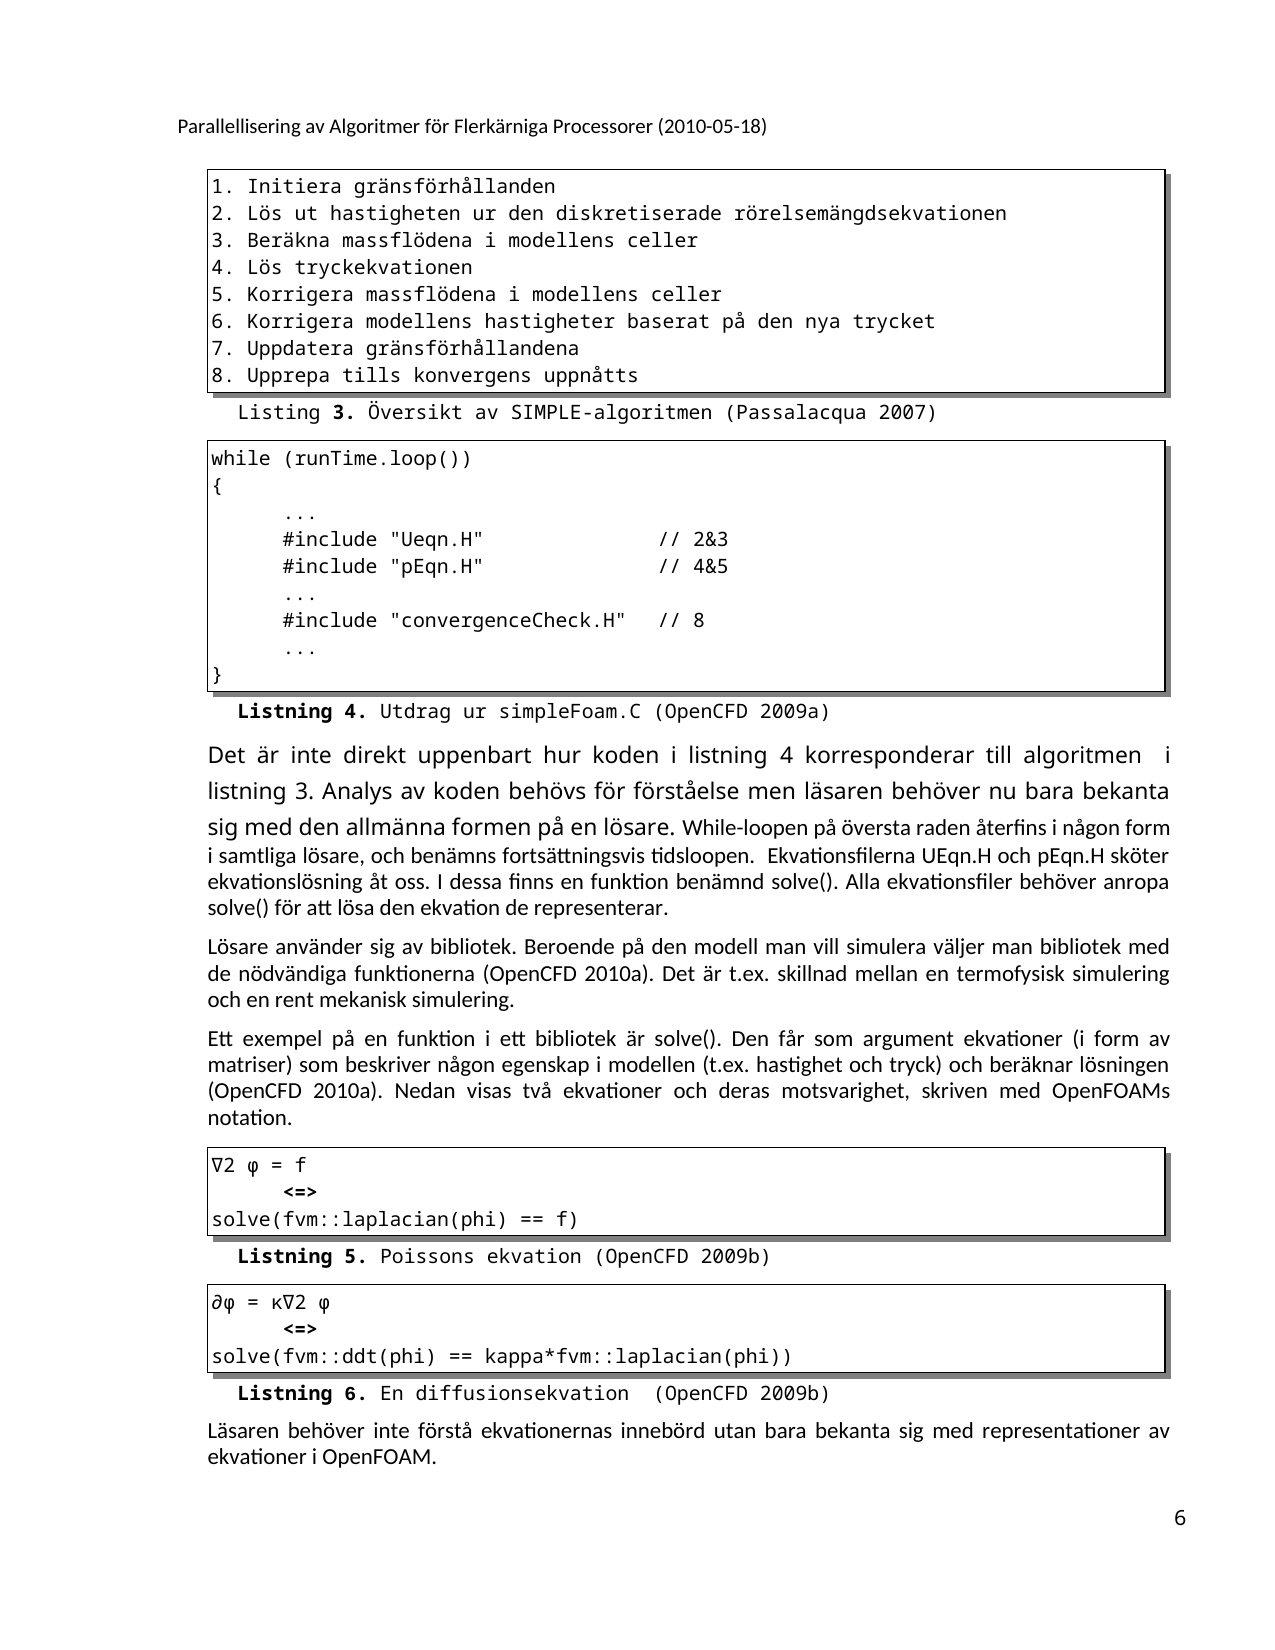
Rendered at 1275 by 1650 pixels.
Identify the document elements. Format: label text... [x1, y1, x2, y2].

text Ett exempel på en funktion i ett bibliotek är solve(). Den får som argument ekvationer (i form av matriser) som beskriver någon egenskap i modellen (t.ex. hastighet och tryck) och beräknar lösningen (OpenCFD 2010a). Nedan visas två ekvationer och deras motsvarighet, skriven med OpenFOAMs notation. [207, 1105, 1171, 1131]
text Lösare använder sig av bibliotek. Beroende på den modell man vill simulera väljer man bibliotek med de nödvändiga funktionerna (OpenCFD 2010a). Det är t.ex. skillnad mellan en termofysisk simulering och en rent mekanisk simulering. [207, 987, 1171, 1013]
text Listning 6. En diffusionsekvation (OpenCFD 2009b) [237, 1379, 1186, 1406]
text ∇2 φ = f <=> solve(fvm::laplacian(phi) == f) [208, 1148, 1164, 1235]
text Listing 3. Översikt av SIMPLE-algoritmen (Passalacqua 2007) [237, 398, 1186, 425]
text Listning 5. Poissons ekvation (OpenCFD 2009b) [237, 1242, 1186, 1269]
text ∂φ = κ∇2 φ <=> solve(fvm::ddt(phi) == kappa*fvm::laplacian(phi)) [208, 1285, 1164, 1372]
text Listning 4. Utdrag ur simpleFoam.C (OpenCFD 2009a) [237, 697, 1186, 724]
text while (runTime.loop()) { ... #include "Ueqn.H" // 2&3 #include "pEqn.H" // 4&5 ... #include "convergenceCheck.H" // 8 ... } [208, 441, 1164, 691]
text Det är inte direkt uppenbart hur koden i listning 4 korresponderar till algoritmen i listning 3. Analys av koden behövs för förståelse men läsaren behöver nu bara bekanta sig med den allmänna formen på en lösare. While-loopen på översta raden återfins i någon form i samtliga lösare, och benämns fortsättningsvis tidsloopen. Ekvationsfilerna UEqn.H och pEqn.H sköter ekvationslösning åt oss. I dessa finns en funktion benämnd solve(). Alla ekvationsfiler behöver anropa solve() för att lösa den ekvation de representerar. [207, 895, 1171, 922]
text Det är inte direkt uppenbart hur koden i listning 4 korresponderar till algoritmen i listning 3. Analys av koden behövs för förståelse men läsaren behöver nu bara bekanta sig med den allmänna formen på en lösare. While-loopen på översta raden återfins i någon form i samtliga lösare, och benämns fortsättningsvis tidsloopen. Ekvationsfilerna UEqn.H och pEqn.H sköter ekvationslösning åt oss. I dessa finns en funktion benämnd solve(). Alla ekvationsfiler behöver anropa solve() för att lösa den ekvation de representerar. [207, 807, 1171, 819]
text Läsaren behöver inte förstå ekvationernas innebörd utan bara bekanta sig med representationer av ekvationer i OpenFOAM. [207, 1444, 1171, 1471]
text 1. Initiera gränsförhållanden 2. Lös ut hastigheten ur den diskretiserade rörelsemängdsekvationen 3. Beräkna massflödena i modellens celler 4. Lös tryckekvationen 5. Korrigera massflödena i modellens celler 6. Korrigera modellens hastigheter baserat på den nya trycket 7. Uppdatera gränsförhållandena 8. Upprepa tills konvergens uppnåtts [208, 170, 1164, 392]
